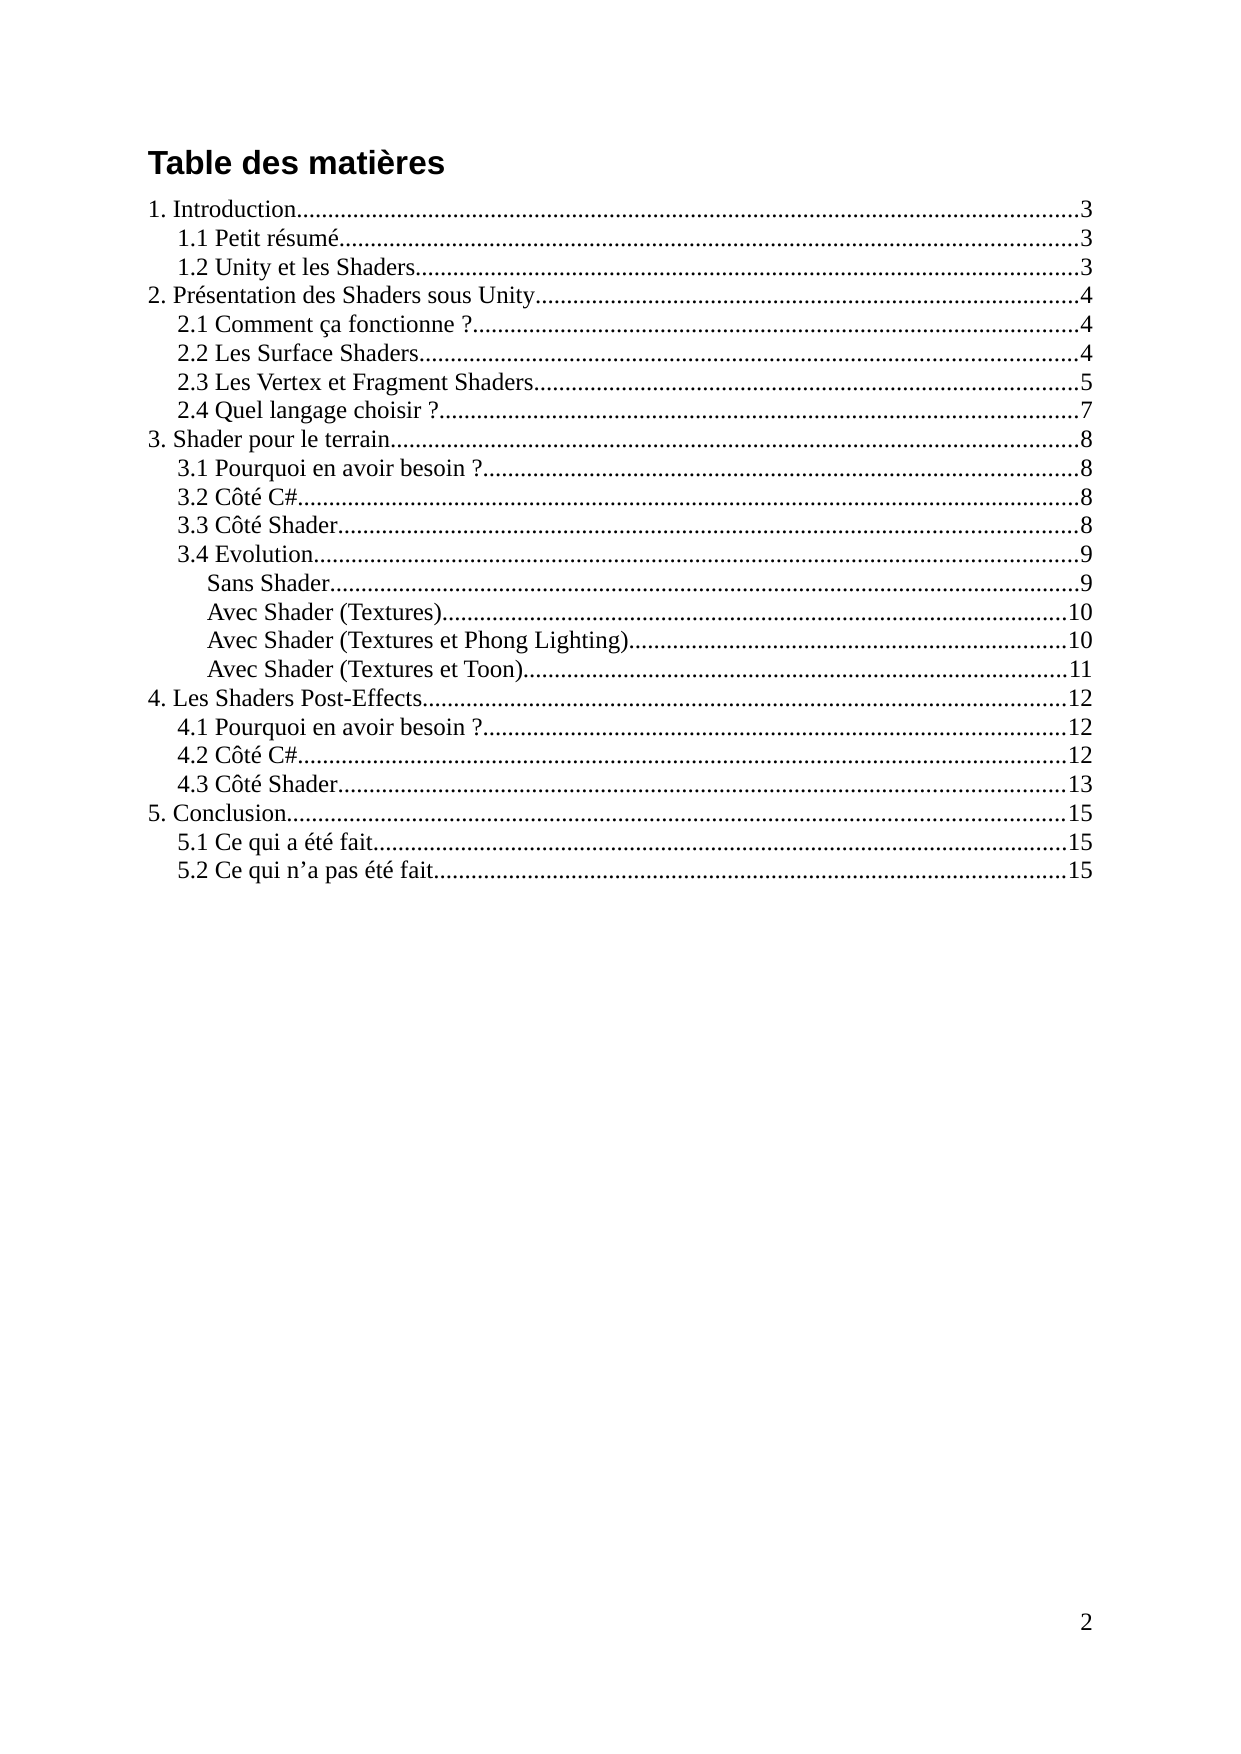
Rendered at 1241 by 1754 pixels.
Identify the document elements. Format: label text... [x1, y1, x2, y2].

text Avec Shader (Textures) 10 [207, 597, 1093, 625]
text Avec Shader (Textures et Phong Lighting) 10 [207, 625, 1093, 654]
text 3. Shader pour le terrain 8 [148, 424, 1093, 453]
text 3.3 Côté Shader 8 [177, 510, 1093, 539]
text 4. Les Shaders Post-Effects 12 [148, 683, 1093, 712]
text 1.1 Petit résumé 3 [177, 223, 1093, 252]
text 5.1 Ce qui a été fait 15 [177, 827, 1093, 855]
subtitle Table des matières [148, 143, 1093, 182]
text 1. Introduction 3 [148, 194, 1093, 223]
text 2.2 Les Surface Shaders 4 [177, 338, 1093, 367]
text 5. Conclusion 15 [148, 798, 1093, 827]
text 5.2 Ce qui n’a pas été fait 15 [177, 855, 1093, 884]
text 2. Présentation des Shaders sous Unity 4 [148, 280, 1093, 309]
text 4.3 Côté Shader 13 [177, 769, 1093, 798]
text Avec Shader (Textures et Toon) 11 [207, 654, 1093, 683]
text 4.2 Côté C# 12 [177, 740, 1093, 769]
text Sans Shader 9 [207, 568, 1093, 597]
text 4.1 Pourquoi en avoir besoin ? 12 [177, 712, 1093, 740]
text 2.1 Comment ça fonctionne ? 4 [177, 309, 1093, 338]
text 2.4 Quel langage choisir ? 7 [177, 395, 1093, 424]
text 3.1 Pourquoi en avoir besoin ? 8 [177, 453, 1093, 482]
text 3.4 Evolution 9 [177, 539, 1093, 568]
text 2.3 Les Vertex et Fragment Shaders 5 [177, 367, 1093, 395]
text 3.2 Côté C# 8 [177, 482, 1093, 510]
text 1.2 Unity et les Shaders 3 [177, 252, 1093, 280]
